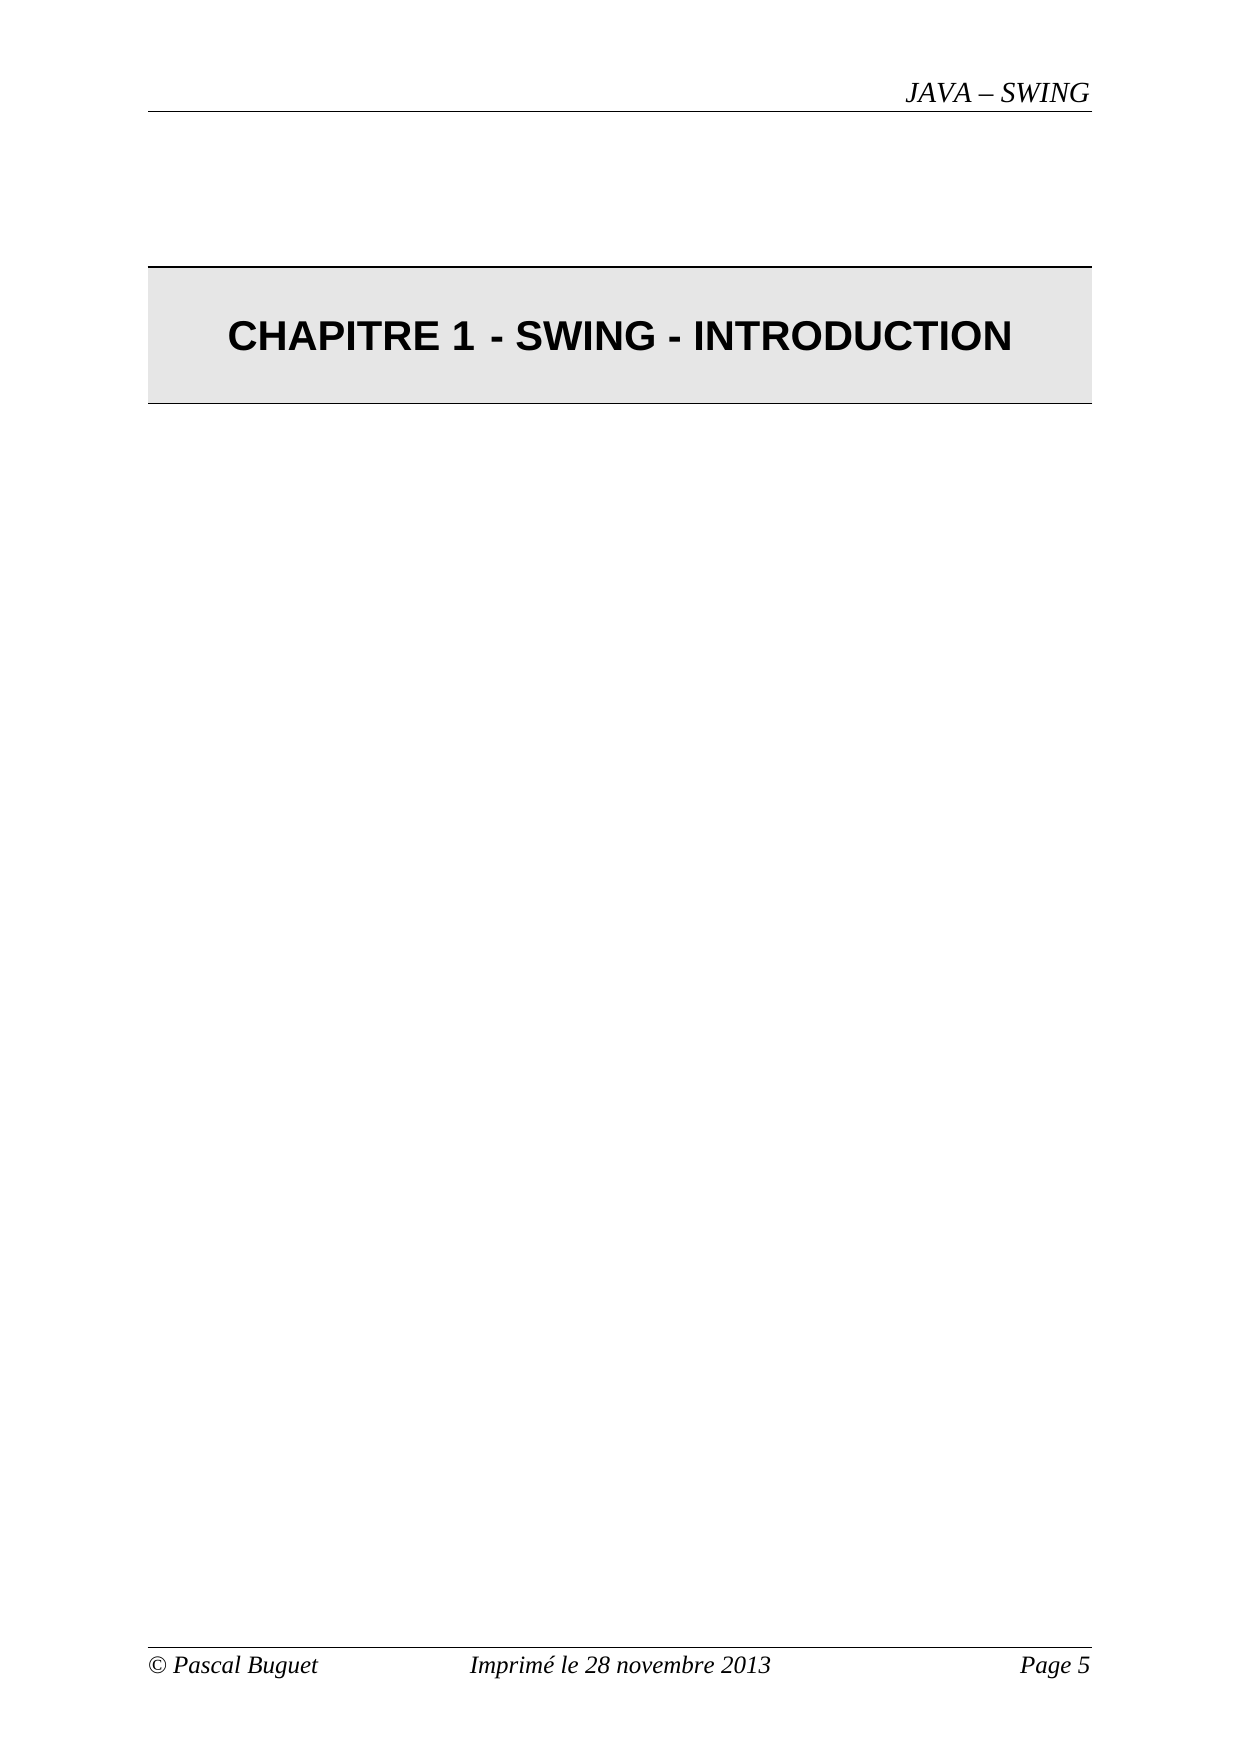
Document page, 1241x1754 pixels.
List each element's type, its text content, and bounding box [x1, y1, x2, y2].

subtitle - SWING - INTRODUCTION [148, 268, 1092, 403]
